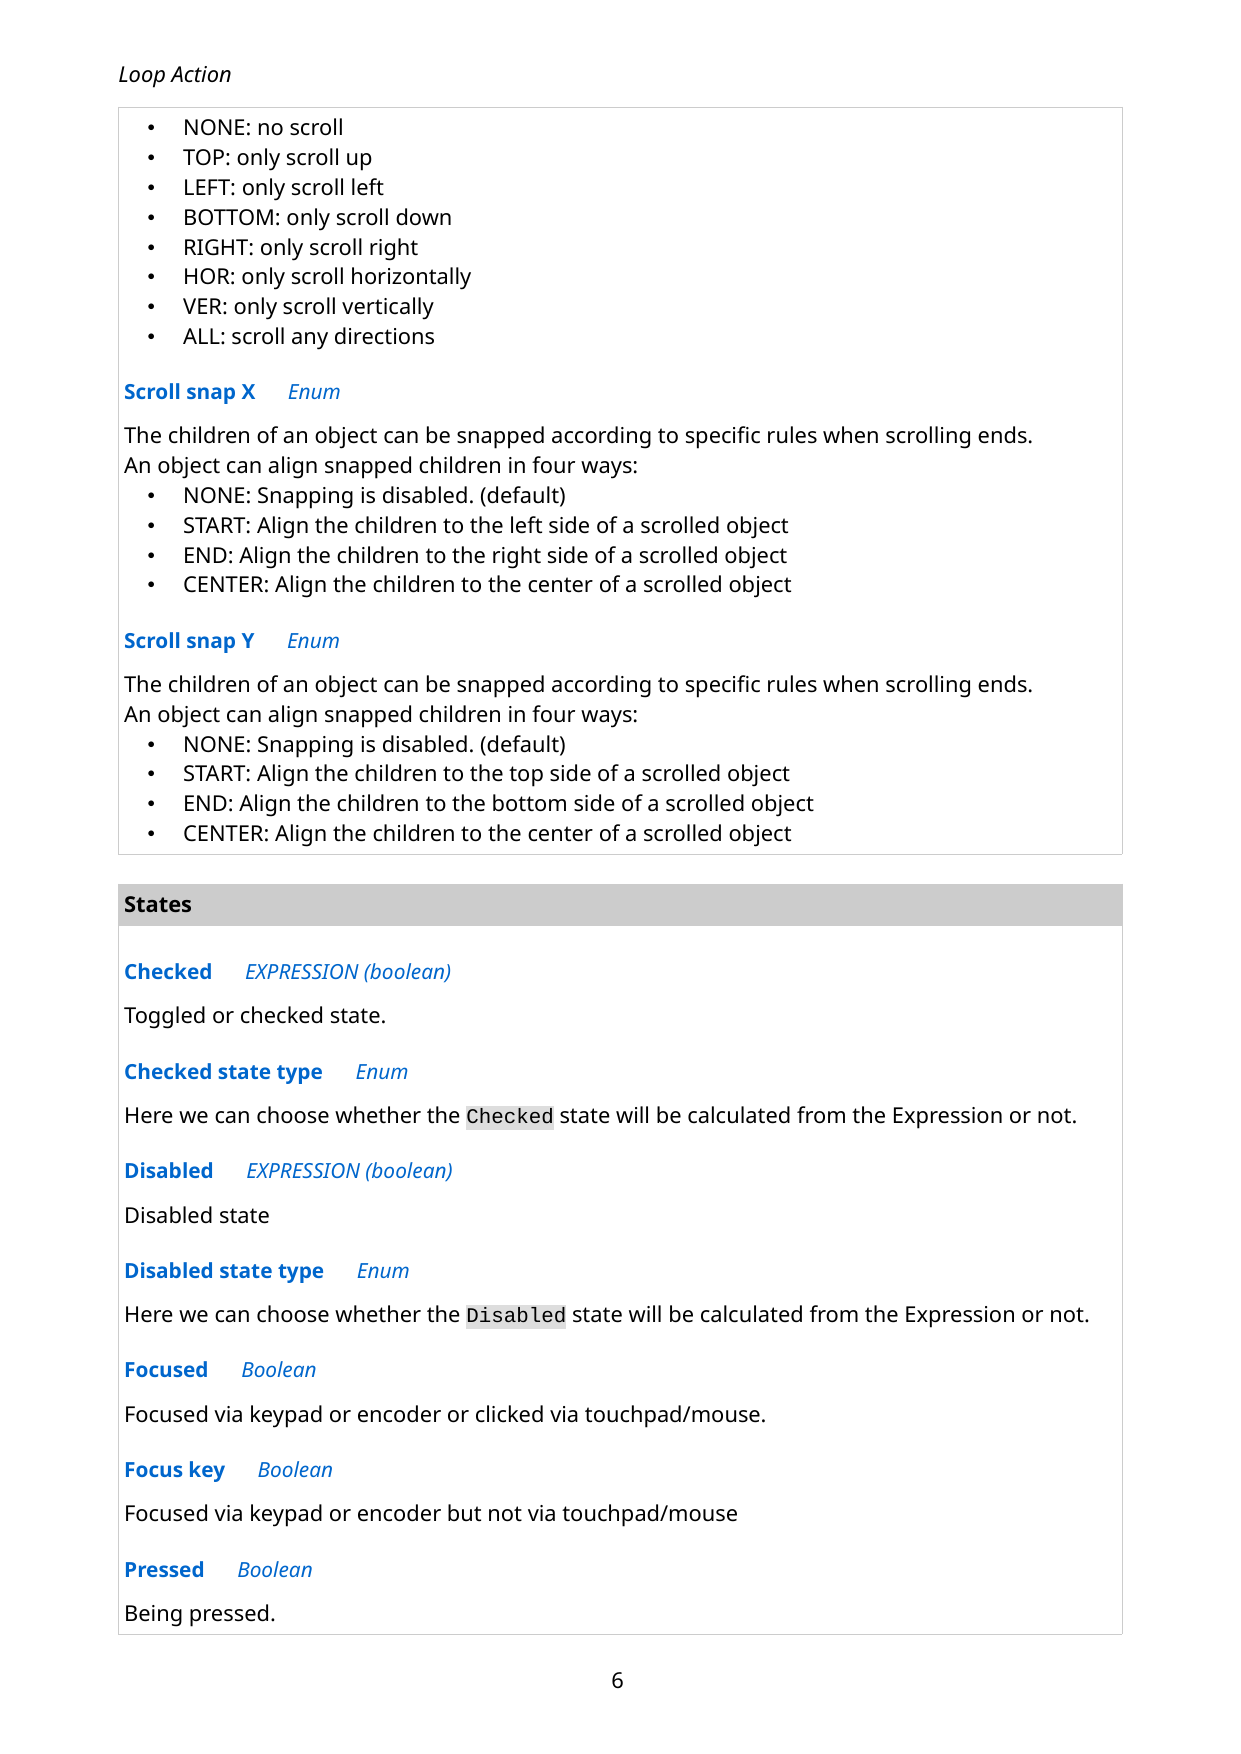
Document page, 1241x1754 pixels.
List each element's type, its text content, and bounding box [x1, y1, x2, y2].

table_cell Hidden EXPRESSION (boolean) Make the object hidden. Hidden flag type Enum Here we can choose whether the Hidden flag state will be calculated from the Expression or not. Clickable EXPRESSION (boolean) Make the object clickable by input devices. Clickable flag type Enum Here we can choose whether the Clickable flag state will be calculated from the Expression or not. Click focusable Boolean Add focused state to the object when clicked. Checkable Boolean Toggle checked state when the object is clicked. Scrollable Boolean Make the object scrollable. Scroll elastic Boolean Allow scrolling inside but with slower speed. Scroll momentum Boolean Make the object scroll further when "thrown". Scroll one Boolean Allow scrolling only one snappable children. Scroll chain hor Boolean Allow propagating the horizontal scroll to a parent. Scroll chain ver Boolean Allow propagating the vertical scroll to a parent. Scroll on focus Boolean Automatically scroll object to make it visible when focused. Scroll with arrow Boolean Allow scrolling the focused object with arrow keys. Snappable Boolean If scroll snap is enabled on the parent it can snap to this object. Press lock Boolean Keep the object pressed even if the press slid from the object. Event bubble Boolean Propagate the events to the parent too. Gesture bubble Boolean Propagate the gestures to the parent. Adv hittest Boolean Allow performing more accurate hit (click) test. E.g. accounting for rounded corners. Ignore layout Boolean Make the object positionable by the layouts. Floating Boolean Do not scroll the object when the parent scrolls and ignore layout. Overflow visible Boolean Do not clip the children's content to the parent's boundary. Scrollbar mode Enum Scrollbars are displayed according to a configured mode. The following mode(s) exist: OFF: Never show the scrollbars ON: Always show the scrollbars ACTIVE: Show scroll bars while an object is being scrolled AUTO: Show scroll bars when the content is large enough to be scrolled Scroll direction Enum Controls the direction in which scrolling happens. The following mode(s) exist: NONE: no scroll TOP: only scroll up LEFT: only scroll left BOTTOM: only scroll down RIGHT: only scroll right HOR: only scroll horizontally VER: only scroll vertically ALL: scroll any directions Scroll snap X Enum The children of an object can be snapped according to specific rules when scrolling ends. An object can align snapped children in four ways: NONE: Snapping is disabled. (default) START: Align the children to the left side of a scrolled object END: Align the children to the right side of a scrolled object CENTER: Align the children to the center of a scrolled object Scroll snap Y Enum The children of an object can be snapped according to specific rules when scrolling ends. An object can align snapped children in four ways: NONE: Snapping is disabled. (default) START: Align the children to the top side of a scrolled object END: Align the children to the bottom side of a scrolled object CENTER: Align the children to the center of a scrolled object [119, 108, 1122, 853]
table_cell Checked EXPRESSION (boolean) Toggled or checked state. Checked state type Enum Here we can choose whether the Checked state will be calculated from the Expression or not. Disabled EXPRESSION (boolean) Disabled state Disabled state type Enum Here we can choose whether the Disabled state will be calculated from the Expression or not. Focused Boolean Focused via keypad or encoder or clicked via touchpad/mouse. Focus key Boolean Focused via keypad or encoder but not via touchpad/mouse Pressed Boolean Being pressed. [119, 926, 1122, 1633]
table_header States [119, 885, 1122, 925]
